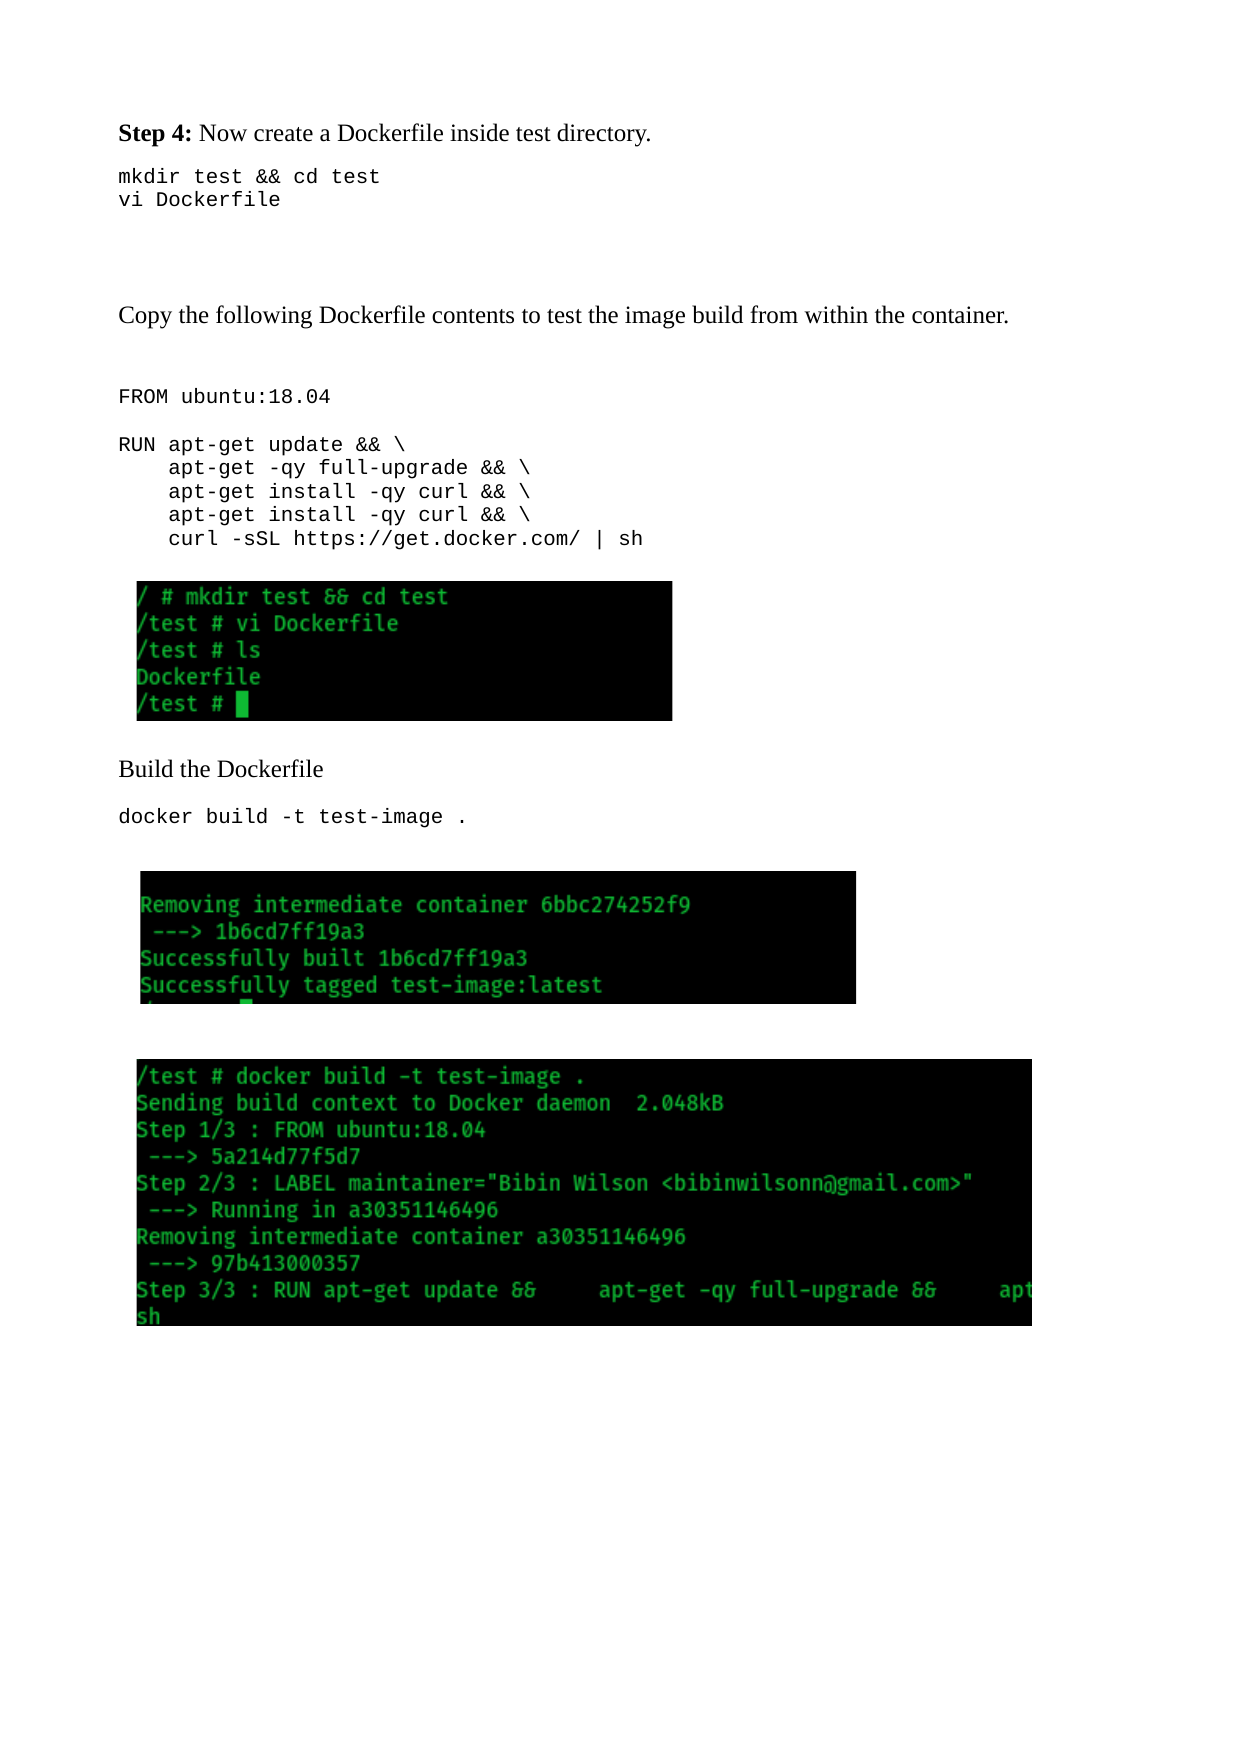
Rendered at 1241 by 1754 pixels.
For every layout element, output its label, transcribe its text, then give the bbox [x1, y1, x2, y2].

picture [136, 581, 673, 721]
text FROM ubuntu:18.04 [118, 386, 1122, 410]
text Step 4: Now create a Dockerfile inside test directory. [118, 118, 1122, 147]
text apt-get -qy full-upgrade && \ [118, 457, 1122, 481]
text docker build -t test-image . [118, 806, 1122, 830]
text Copy the following Dockerfile contents to test the image build from within the container. [118, 300, 1122, 329]
text curl -sSL https://get.docker.com/ | sh [118, 528, 1122, 552]
text RUN apt-get update && \ [118, 433, 1122, 457]
picture [140, 871, 857, 1004]
text mkdir test && cd test [118, 166, 1122, 189]
picture [136, 1059, 1032, 1326]
text apt-get install -qy curl && \ [118, 504, 1122, 528]
text Build the Dockerfile [118, 754, 1122, 782]
text vi Dockerfile [118, 189, 1122, 213]
text apt-get install -qy curl && \ [118, 481, 1122, 504]
